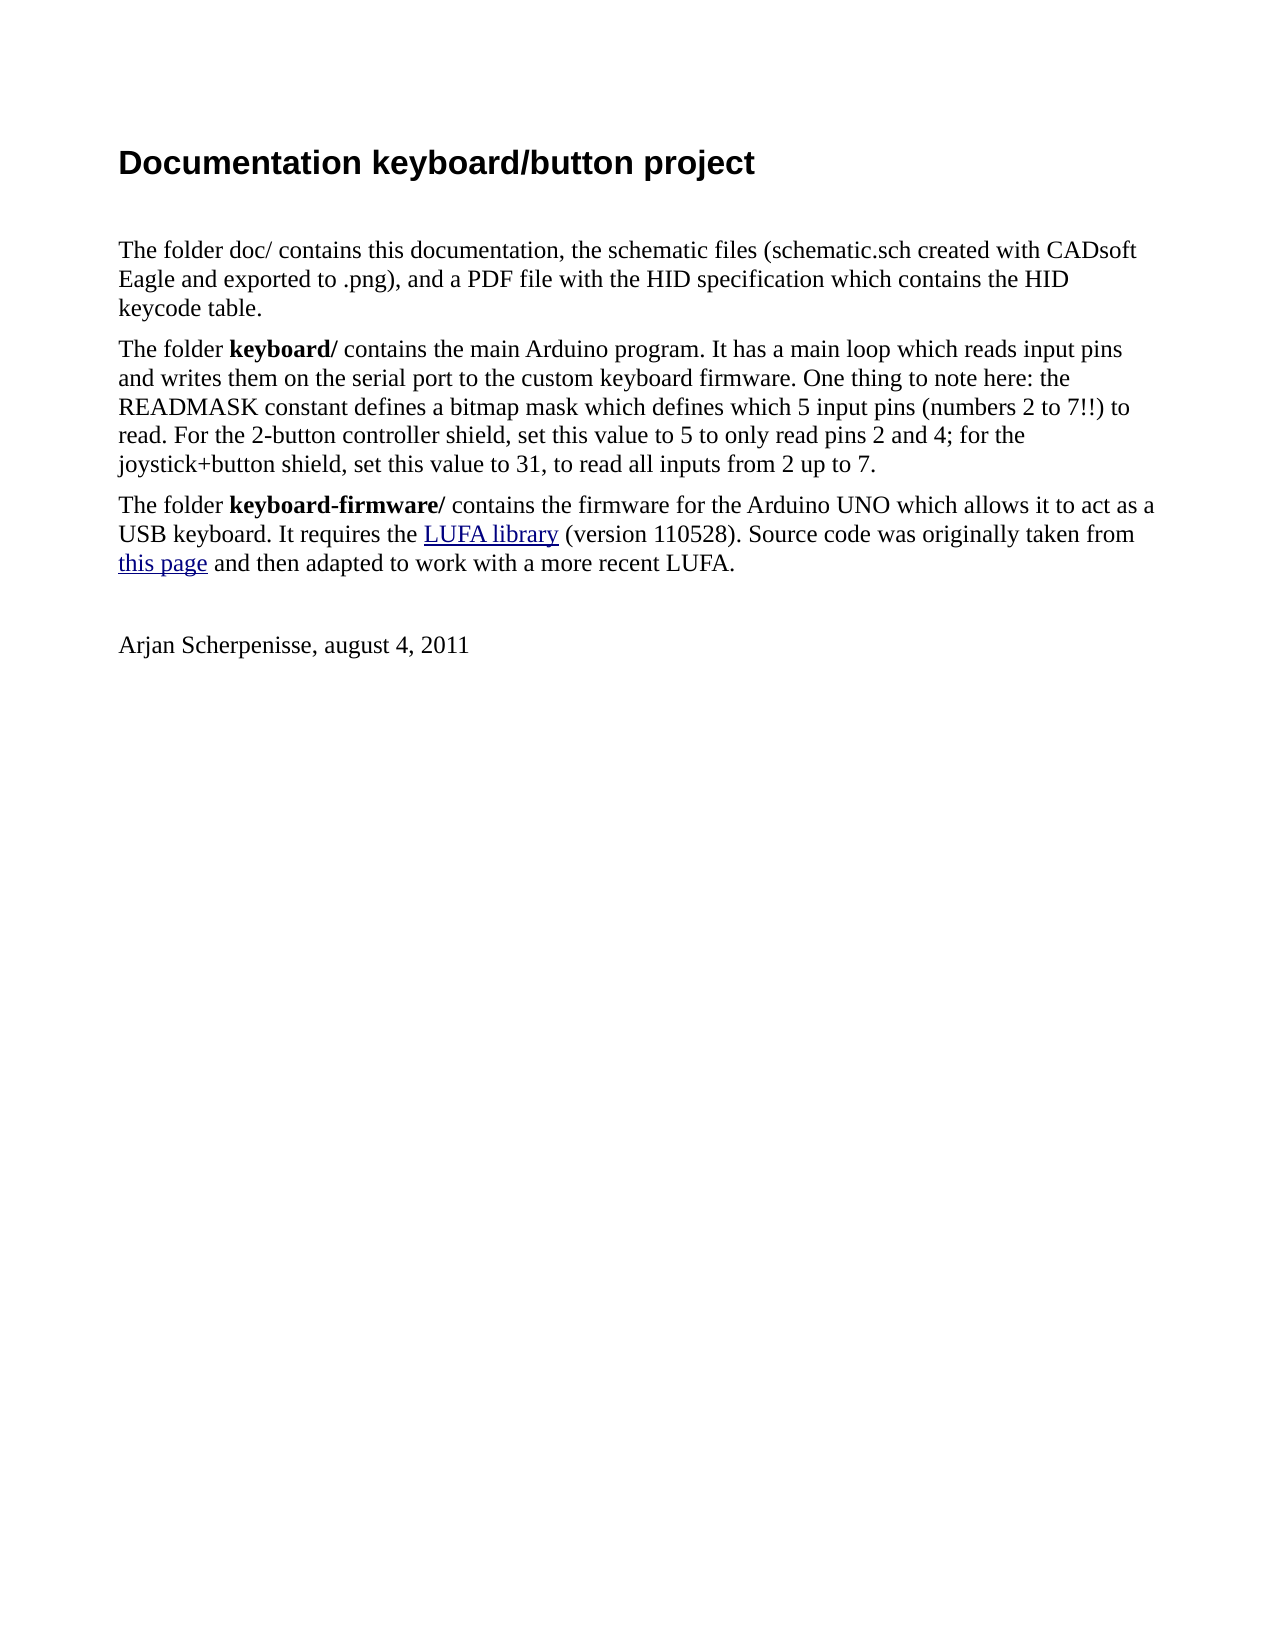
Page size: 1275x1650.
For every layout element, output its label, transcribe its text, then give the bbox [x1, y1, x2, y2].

text The folder keyboard/ contains the main Arduino program. It has a main loop which reads input pins and writes them on the serial port to the custom keyboard firmware. One thing to note here: the READMASK constant defines a bitmap mask which defines which 5 input pins (numbers 2 to 7!!) to read. For the 2-button controller shield, set this value to 5 to only read pins 2 and 4; for the joystick+button shield, set this value to 31, to read all inputs from 2 up to 7. [118, 334, 1157, 478]
text The folder keyboard-firmware/ contains the firmware for the Arduino UNO which allows it to act as a USB keyboard. It requires the LUFA library (version 110528). Source code was originally taken from this page and then adapted to work with a more recent LUFA. [118, 491, 1157, 577]
text The folder doc/ contains this documentation, the schematic files (schematic.sch created with CADsoft Eagle and exported to .png), and a PDF file with the HID specification which contains the HID keycode table. [118, 236, 1157, 322]
subtitle Documentation keyboard/button project [118, 143, 1157, 182]
text Arjan Scherpenisse, august 4, 2011 [118, 631, 1157, 659]
